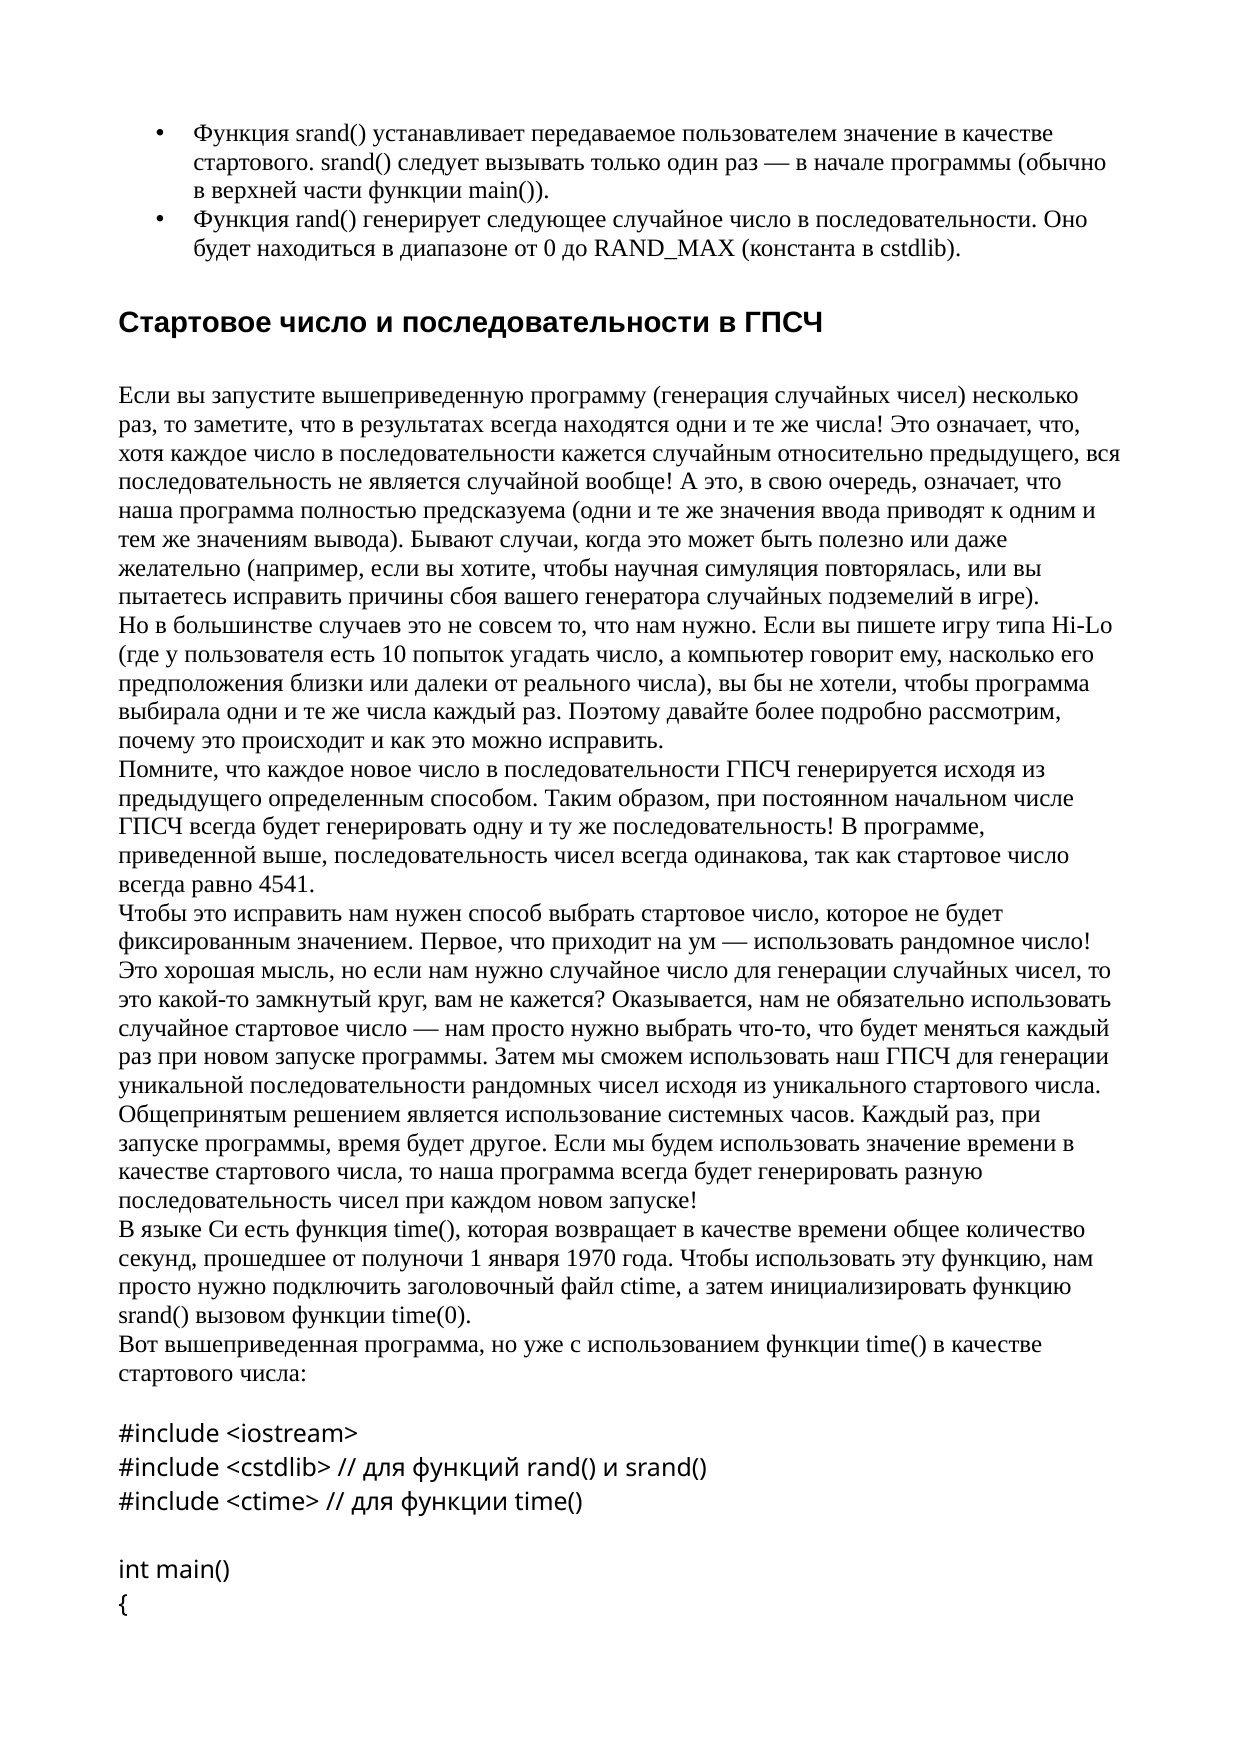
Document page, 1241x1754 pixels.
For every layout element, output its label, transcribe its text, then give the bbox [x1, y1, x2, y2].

text В языке Cи есть функция time(), которая возвращает в качестве времени общее количество секунд, прошедшее от полуночи 1 января 1970 года. Чтобы использовать эту функцию, нам просто нужно подключить заголовочный файл ctime, а затем инициализировать функцию srand() вызовом функции time(0). [118, 1214, 1122, 1329]
text #include <iostream> [118, 1415, 1122, 1449]
text Общепринятым решением является использование системных часов. Каждый раз, при запуске программы, время будет другое. Если мы будем использовать значение времени в качестве стартового числа, то наша программа всегда будет генерировать разную последовательность чисел при каждом новом запуске! [118, 1099, 1122, 1214]
text Но в большинстве случаев это не совсем то, что нам нужно. Если вы пишете игру типа Hi-Lo (где у пользователя есть 10 попыток угадать число, а компьютер говорит ему, насколько его предположения близки или далеки от реального числа), вы бы не хотели, чтобы программа выбирала одни и те же числа каждый раз. Поэтому давайте более подробно рассмотрим, почему это происходит и как это можно исправить. [118, 610, 1122, 754]
text Помните, что каждое новое число в последовательности ГПСЧ генерируется исходя из предыдущего определенным способом. Таким образом, при постоянном начальном числе ГПСЧ всегда будет генерировать одну и ту же последовательность! В программе, приведенной выше, последовательность чисел всегда одинакова, так как стартовое число всегда равно 4541. [118, 754, 1122, 898]
text { [118, 1586, 1122, 1619]
text Чтобы это исправить нам нужен способ выбрать стартовое число, которое не будет фиксированным значением. Первое, что приходит на ум — использовать рандомное число! Это хорошая мысль, но если нам нужно случайное число для генерации случайных чисел, то это какой-то замкнутый круг, вам не кажется? Оказывается, нам не обязательно использовать случайное стартовое число — нам просто нужно выбрать что-то, что будет меняться каждый раз при новом запуске программы. Затем мы сможем использовать наш ГПСЧ для генерации уникальной последовательности рандомных чисел исходя из уникального стартового числа. [118, 898, 1122, 1099]
text Вот вышеприведенная программа, но уже с использованием функции time() в качестве стартового числа: [118, 1329, 1122, 1386]
list Функция rand() генерирует следующее случайное число в последовательности. Оно будет находиться в диапазоне от 0 до RAND_MAX (константа в cstdlib). [156, 204, 1122, 262]
list Функция srand() устанавливает передаваемое пользователем значение в качестве стартового. srand() следует вызывать только один раз — в начале программы (обычно в верхней части функции main()). [156, 118, 1122, 204]
text #include <cstdlib> // для функций rand() и srand() [118, 1449, 1122, 1483]
text Если вы запустите вышеприведенную программу (генерация случайных чисел) несколько раз, то заметите, что в результатах всегда находятся одни и те же числа! Это означает, что, хотя каждое число в последовательности кажется случайным относительно предыдущего, вся последовательность не является случайной вообще! А это, в свою очередь, означает, что наша программа полностью предсказуема (одни и те же значения ввода приводят к одним и тем же значениям вывода). Бывают случаи, когда это может быть полезно или даже желательно (например, если вы хотите, чтобы научная симуляция повторялась, или вы пытаетесь исправить причины сбоя вашего генератора случайных подземелий в игре). [118, 380, 1122, 610]
subtitle Стартовое число и последовательности в ГПСЧ [118, 305, 1122, 339]
text int main() [118, 1551, 1122, 1586]
text #include <ctime> // для функции time() [118, 1483, 1122, 1517]
